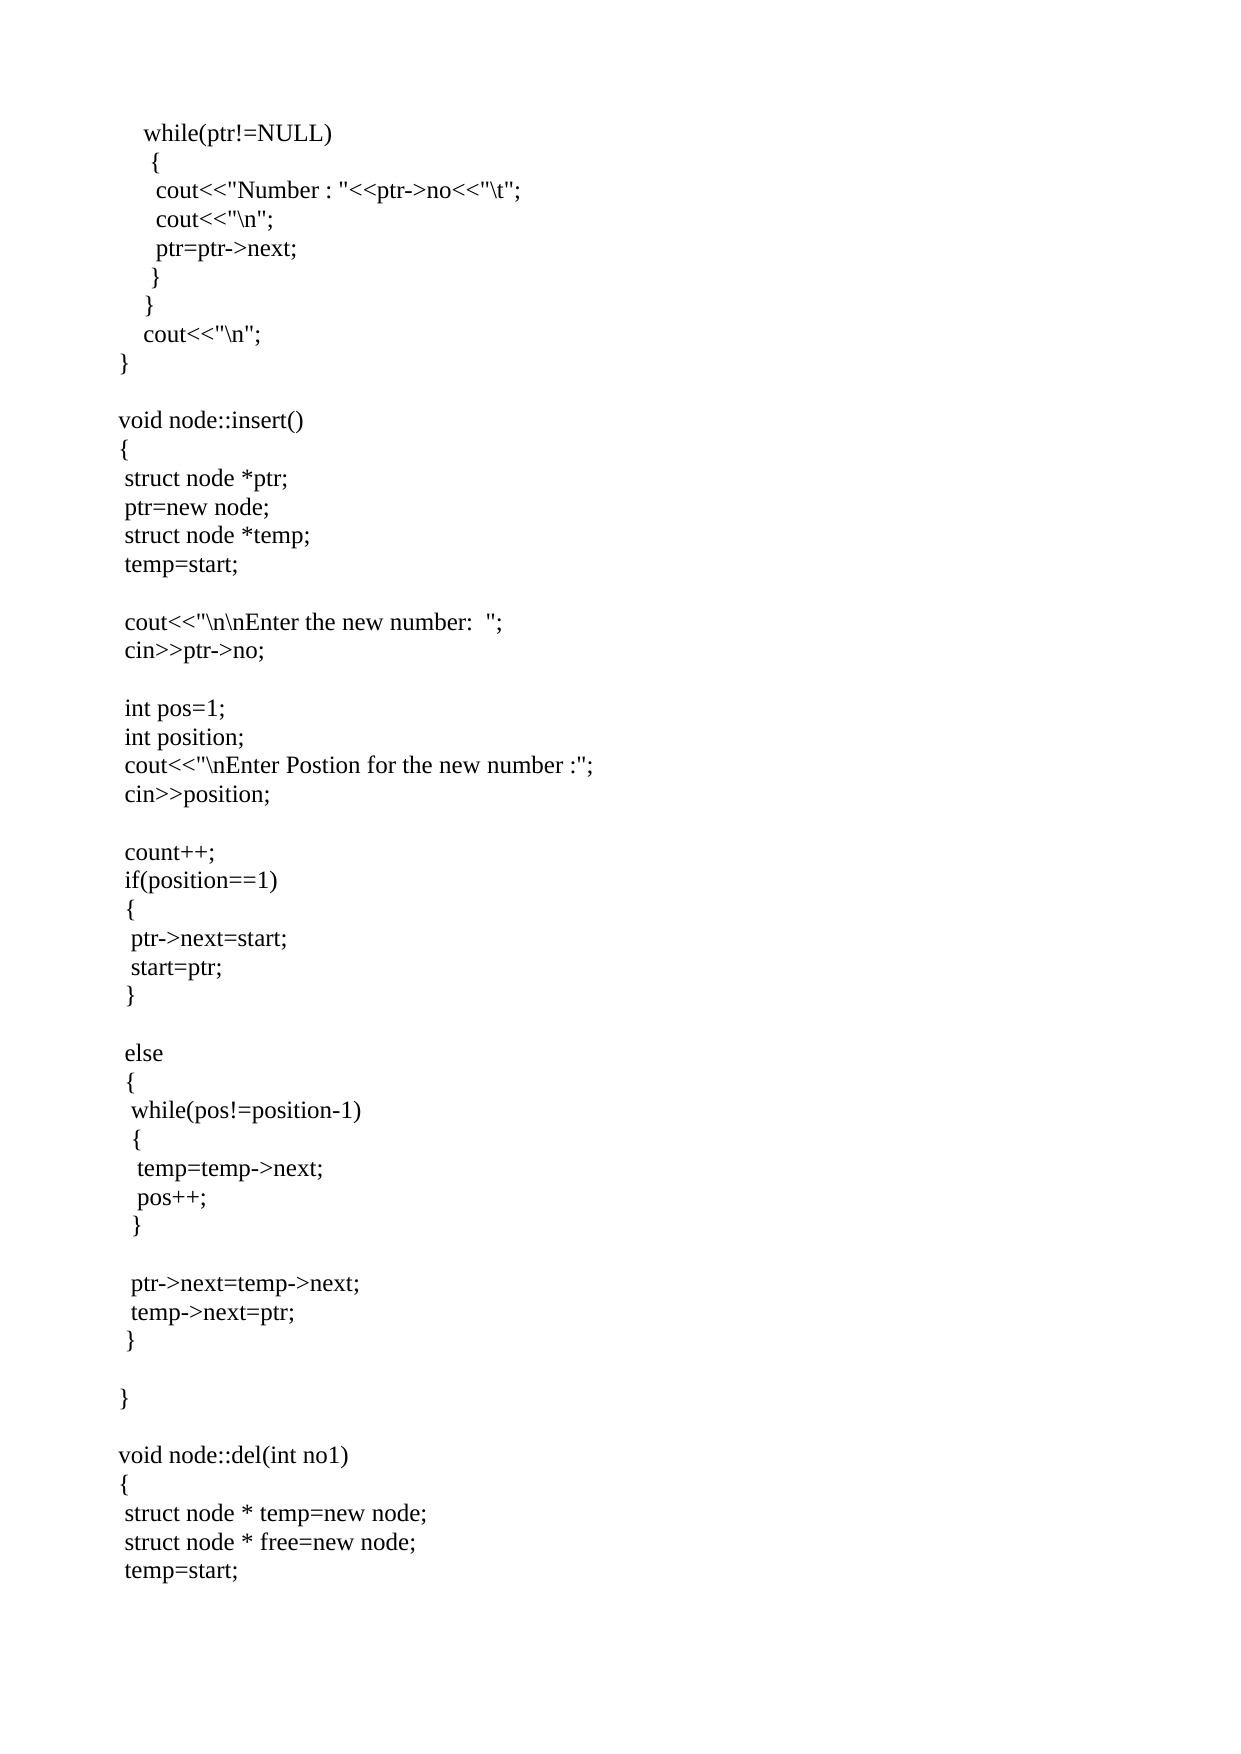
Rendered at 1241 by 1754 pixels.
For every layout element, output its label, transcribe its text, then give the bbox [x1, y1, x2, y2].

text ptr->next=start; [118, 923, 1122, 952]
text temp=temp->next; [118, 1153, 1122, 1182]
text temp=start; [118, 549, 1122, 578]
text { [118, 434, 1122, 463]
text void node::insert() [118, 406, 1122, 434]
text cout<<"\nEnter Postion for the new number :"; [118, 751, 1122, 779]
text void node::del(int no1) [118, 1441, 1122, 1469]
text } [118, 1211, 1122, 1239]
text struct node *temp; [118, 521, 1122, 549]
text { [118, 1067, 1122, 1096]
text cin>>position; [118, 779, 1122, 808]
text ptr=ptr->next; [118, 233, 1122, 262]
text while(ptr!=NULL) [118, 118, 1122, 147]
text int position; [118, 722, 1122, 751]
text cout<<"\n\nEnter the new number: "; [118, 607, 1122, 636]
text cout<<"\n"; [118, 204, 1122, 233]
text ptr=new node; [118, 492, 1122, 521]
text pos++; [118, 1182, 1122, 1211]
text struct node * temp=new node; [118, 1498, 1122, 1527]
text while(pos!=position-1) [118, 1096, 1122, 1124]
text ptr->next=temp->next; [118, 1268, 1122, 1297]
text temp->next=ptr; [118, 1297, 1122, 1326]
text temp=start; [118, 1556, 1122, 1584]
text cout<<"\n"; [118, 319, 1122, 348]
text struct node *ptr; [118, 463, 1122, 492]
text cin>>ptr->no; [118, 636, 1122, 664]
text { [118, 147, 1122, 176]
text int pos=1; [118, 693, 1122, 722]
text } [118, 262, 1122, 291]
text } [118, 1326, 1122, 1354]
text { [118, 894, 1122, 923]
text { [118, 1124, 1122, 1153]
text } [118, 291, 1122, 319]
text if(position==1) [118, 866, 1122, 894]
text } [118, 981, 1122, 1009]
text } [118, 348, 1122, 377]
text count++; [118, 837, 1122, 866]
text } [118, 1383, 1122, 1412]
text { [118, 1469, 1122, 1498]
text start=ptr; [118, 952, 1122, 981]
text cout<<"Number : "<<ptr->no<<"\t"; [118, 176, 1122, 204]
text else [118, 1038, 1122, 1067]
text struct node * free=new node; [118, 1527, 1122, 1556]
